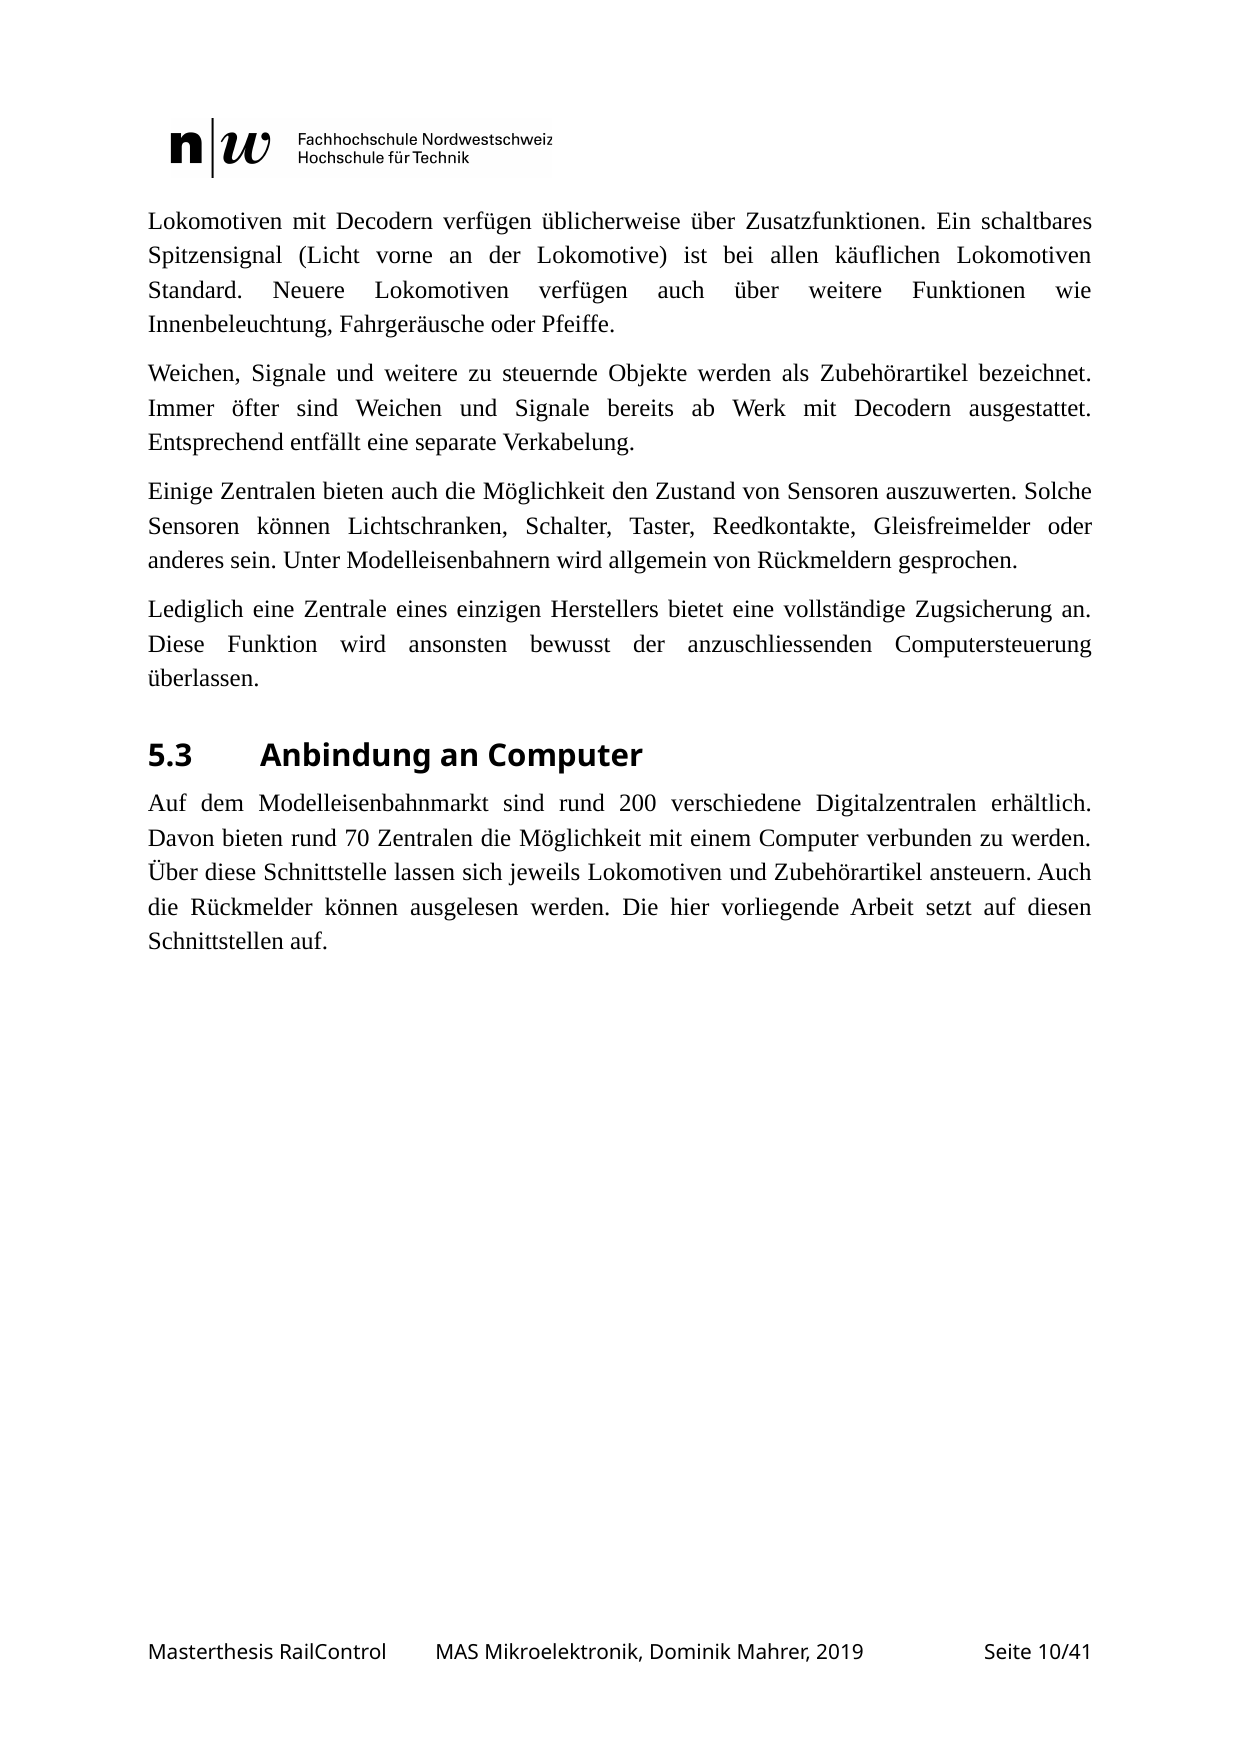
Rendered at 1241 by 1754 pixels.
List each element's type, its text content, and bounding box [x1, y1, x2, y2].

text Lediglich eine Zentrale eines einzigen Herstellers bietet eine vollständige Zugsicherung an. Diese Funktion wird ansonsten bewusst der anzuschliessenden Computersteuerung überlassen. [148, 594, 1093, 692]
text Lokomotiven mit Decodern verfügen üblicherweise über Zusatzfunktionen. Ein schaltbares Spitzensignal (Licht vorne an der Lokomotive) ist bei allen käuflichen Lokomotiven Standard. Neuere Lokomotiven verfügen auch über weitere Funktionen wie Innenbeleuchtung, Fahrgeräusche oder Pfeiffe. [148, 206, 1093, 338]
text Auf dem Modelleisenbahnmarkt sind rund 200 verschiedene Digitalzentralen erhältlich. Davon bieten rund 70 Zentralen die Möglichkeit mit einem Computer verbunden zu werden. Über diese Schnittstelle lassen sich jeweils Lokomotiven und Zubehörartikel ansteuern. Auch die Rückmelder können ausgelesen werden. Die hier vorliegende Arbeit setzt auf diesen Schnittstellen auf. [148, 788, 1093, 955]
picture [170, 118, 553, 178]
text Einige Zentralen bieten auch die Möglichkeit den Zustand von Sensoren auszuwerten. Solche Sensoren können Lichtschranken, Schalter, Taster, Reedkontakte, Gleisfreimelder oder anderes sein. Unter Modelleisenbahnern wird allgemein von Rückmeldern gesprochen. [148, 476, 1093, 574]
text Weichen, Signale und weitere zu steuernde Objekte werden als Zubehörartikel bezeichnet. Immer öfter sind Weichen und Signale bereits ab Werk mit Decodern ausgestattet. Entsprechend entfällt eine separate Verkabelung. [148, 358, 1093, 456]
subtitle Anbindung an Computer [148, 733, 1093, 776]
